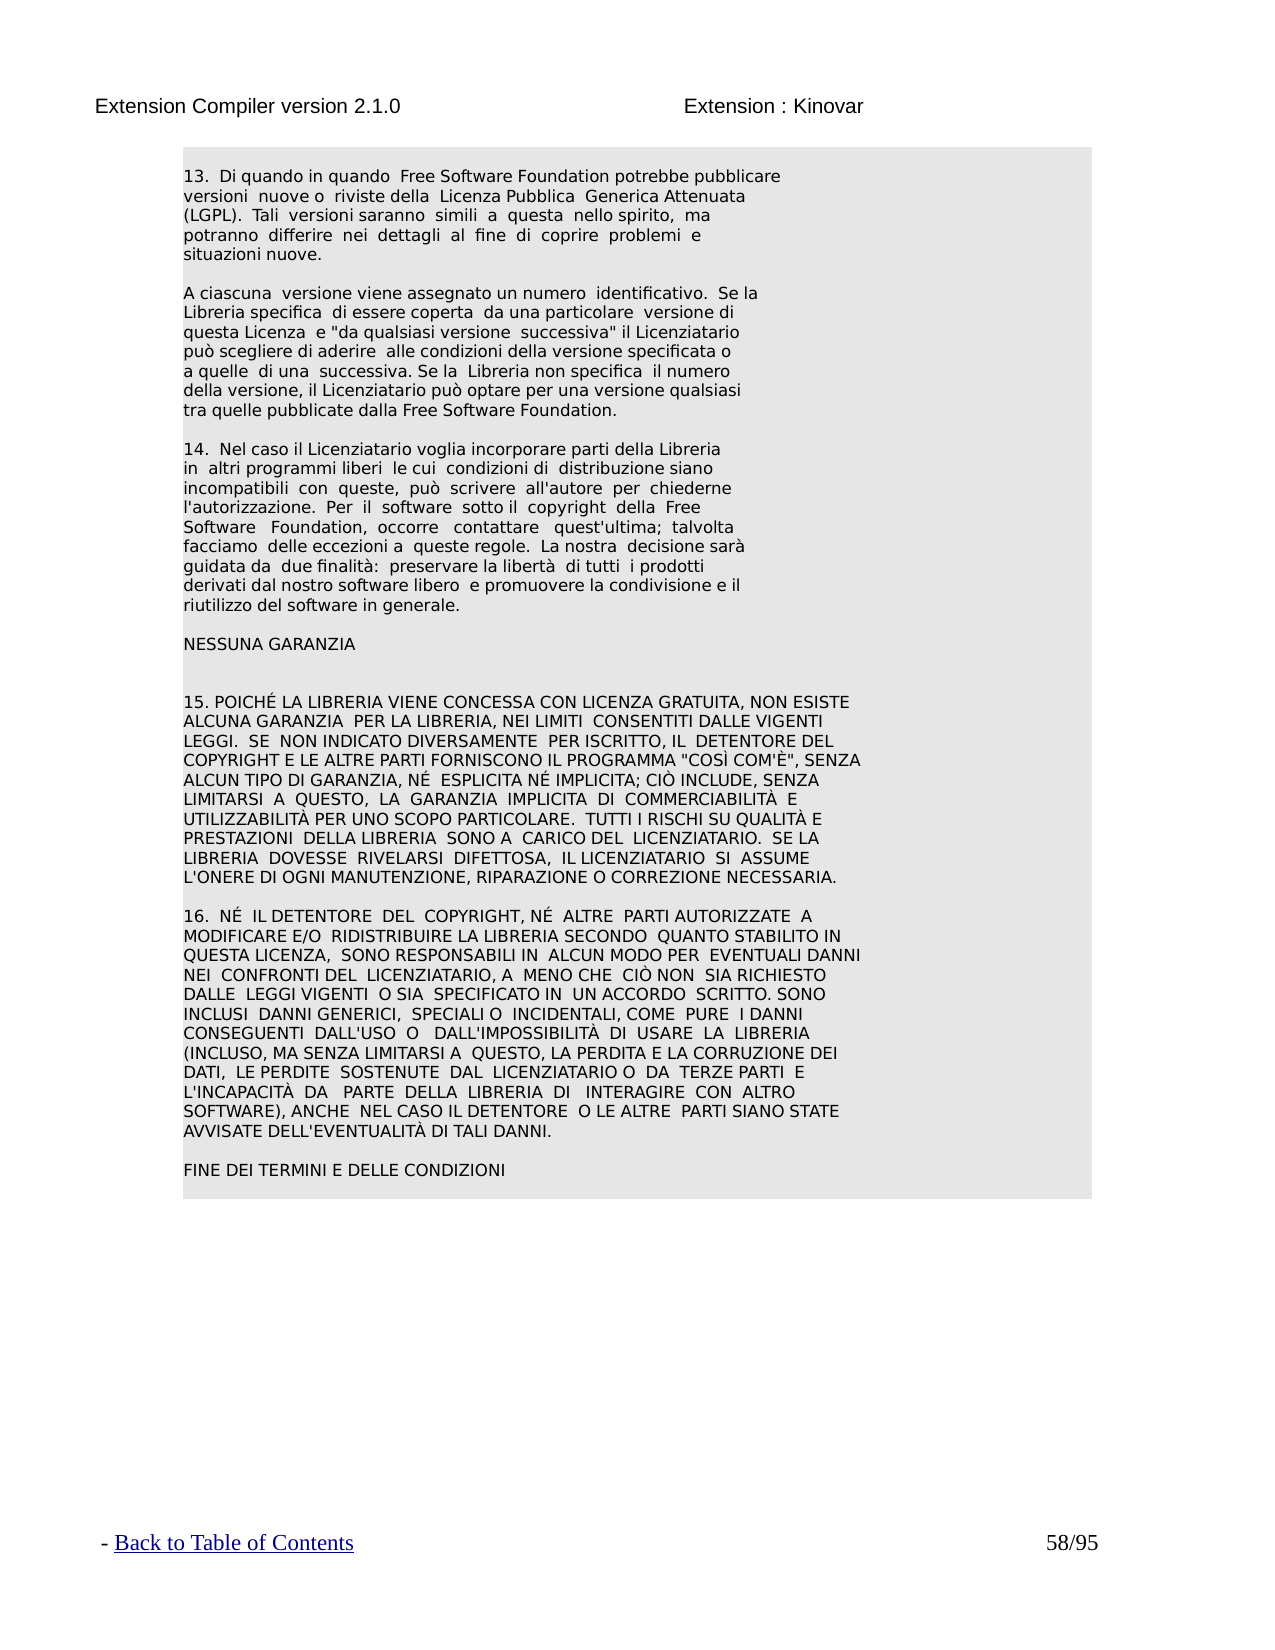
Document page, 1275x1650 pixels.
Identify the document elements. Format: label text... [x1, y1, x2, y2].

text COPYRIGHT E LE ALTRE PARTI FORNISCONO IL PROGRAMMA "COSÌ COM'È", SENZA [183, 751, 1092, 771]
text versioni nuove o riviste della Licenza Pubblica Generica Attenuata [183, 186, 1092, 206]
text LIBRERIA DOVESSE RIVELARSI DIFETTOSA, IL LICENZIATARIO SI ASSUME [183, 849, 1092, 868]
text incompatibili con queste, può scrivere all'autore per chiederne [183, 479, 1092, 498]
text DALLE LEGGI VIGENTI O SIA SPECIFICATO IN UN ACCORDO SCRITTO. SONO [183, 985, 1092, 1004]
text A ciascuna versione viene assegnato un numero identificativo. Se la [183, 284, 1092, 303]
text può scegliere di aderire alle condizioni della versione specificata o [183, 342, 1092, 362]
text in altri programmi liberi le cui condizioni di distribuzione siano [183, 459, 1092, 479]
text L'ONERE DI OGNI MANUTENZIONE, RIPARAZIONE O CORREZIONE NECESSARIA. [183, 868, 1092, 888]
text LIMITARSI A QUESTO, LA GARANZIA IMPLICITA DI COMMERCIABILITÀ E [183, 790, 1092, 810]
text questa Licenza e "da qualsiasi versione successiva" il Licenziatario [183, 323, 1092, 342]
text NESSUNA GARANZIA [183, 634, 1092, 654]
text tra quelle pubblicate dalla Free Software Foundation. [183, 401, 1092, 420]
text derivati dal nostro software libero e promuovere la condivisione e il [183, 576, 1092, 596]
text UTILIZZABILITÀ PER UNO SCOPO PARTICOLARE. TUTTI I RISCHI SU QUALITÀ E [183, 810, 1092, 829]
text NEI CONFRONTI DEL LICENZIATARIO, A MENO CHE CIÒ NON SIA RICHIESTO [183, 966, 1092, 985]
text INCLUSI DANNI GENERICI, SPECIALI O INCIDENTALI, COME PURE I DANNI [183, 1004, 1092, 1024]
text potranno differire nei dettagli al fine di coprire problemi e [183, 225, 1092, 245]
text ALCUN TIPO DI GARANZIA, NÉ ESPLICITA NÉ IMPLICITA; CIÒ INCLUDE, SENZA [183, 771, 1092, 790]
text ALCUNA GARANZIA PER LA LIBRERIA, NEI LIMITI CONSENTITI DALLE VIGENTI [183, 712, 1092, 732]
text AVVISATE DELL'EVENTUALITÀ DI TALI DANNI. [183, 1121, 1092, 1141]
text facciamo delle eccezioni a queste regole. La nostra decisione sarà [183, 537, 1092, 557]
text SOFTWARE), ANCHE NEL CASO IL DETENTORE O LE ALTRE PARTI SIANO STATE [183, 1102, 1092, 1121]
text Software Foundation, occorre contattare quest'ultima; talvolta [183, 518, 1092, 537]
text FINE DEI TERMINI E DELLE CONDIZIONI [183, 1160, 1092, 1180]
text 16. NÉ IL DETENTORE DEL COPYRIGHT, NÉ ALTRE PARTI AUTORIZZATE A [183, 907, 1092, 927]
text l'autorizzazione. Per il software sotto il copyright della Free [183, 498, 1092, 518]
text riutilizzo del software in generale. [183, 596, 1092, 615]
text L'INCAPACITÀ DA PARTE DELLA LIBRERIA DI INTERAGIRE CON ALTRO [183, 1082, 1092, 1102]
text Libreria specifica di essere coperta da una particolare versione di [183, 303, 1092, 323]
text a quelle di una successiva. Se la Libreria non specifica il numero [183, 362, 1092, 381]
text 15. POICHÉ LA LIBRERIA VIENE CONCESSA CON LICENZA GRATUITA, NON ESISTE [183, 693, 1092, 712]
text (INCLUSO, MA SENZA LIMITARSI A QUESTO, LA PERDITA E LA CORRUZIONE DEI [183, 1043, 1092, 1063]
text LEGGI. SE NON INDICATO DIVERSAMENTE PER ISCRITTO, IL DETENTORE DEL [183, 732, 1092, 751]
text PRESTAZIONI DELLA LIBRERIA SONO A CARICO DEL LICENZIATARIO. SE LA [183, 829, 1092, 849]
text guidata da due finalità: preservare la libertà di tutti i prodotti [183, 557, 1092, 576]
text situazioni nuove. [183, 245, 1092, 264]
text DATI, LE PERDITE SOSTENUTE DAL LICENZIATARIO O DA TERZE PARTI E [183, 1063, 1092, 1082]
text MODIFICARE E/O RIDISTRIBUIRE LA LIBRERIA SECONDO QUANTO STABILITO IN [183, 927, 1092, 946]
text della versione, il Licenziatario può optare per una versione qualsiasi [183, 381, 1092, 401]
text 14. Nel caso il Licenziatario voglia incorporare parti della Libreria [183, 440, 1092, 459]
text QUESTA LICENZA, SONO RESPONSABILI IN ALCUN MODO PER EVENTUALI DANNI [183, 946, 1092, 966]
text (LGPL). Tali versioni saranno simili a questa nello spirito, ma [183, 206, 1092, 225]
text CONSEGUENTI DALL'USO O DALL'IMPOSSIBILITÀ DI USARE LA LIBRERIA [183, 1024, 1092, 1043]
text 13. Di quando in quando Free Software Foundation potrebbe pubblicare [183, 167, 1092, 186]
